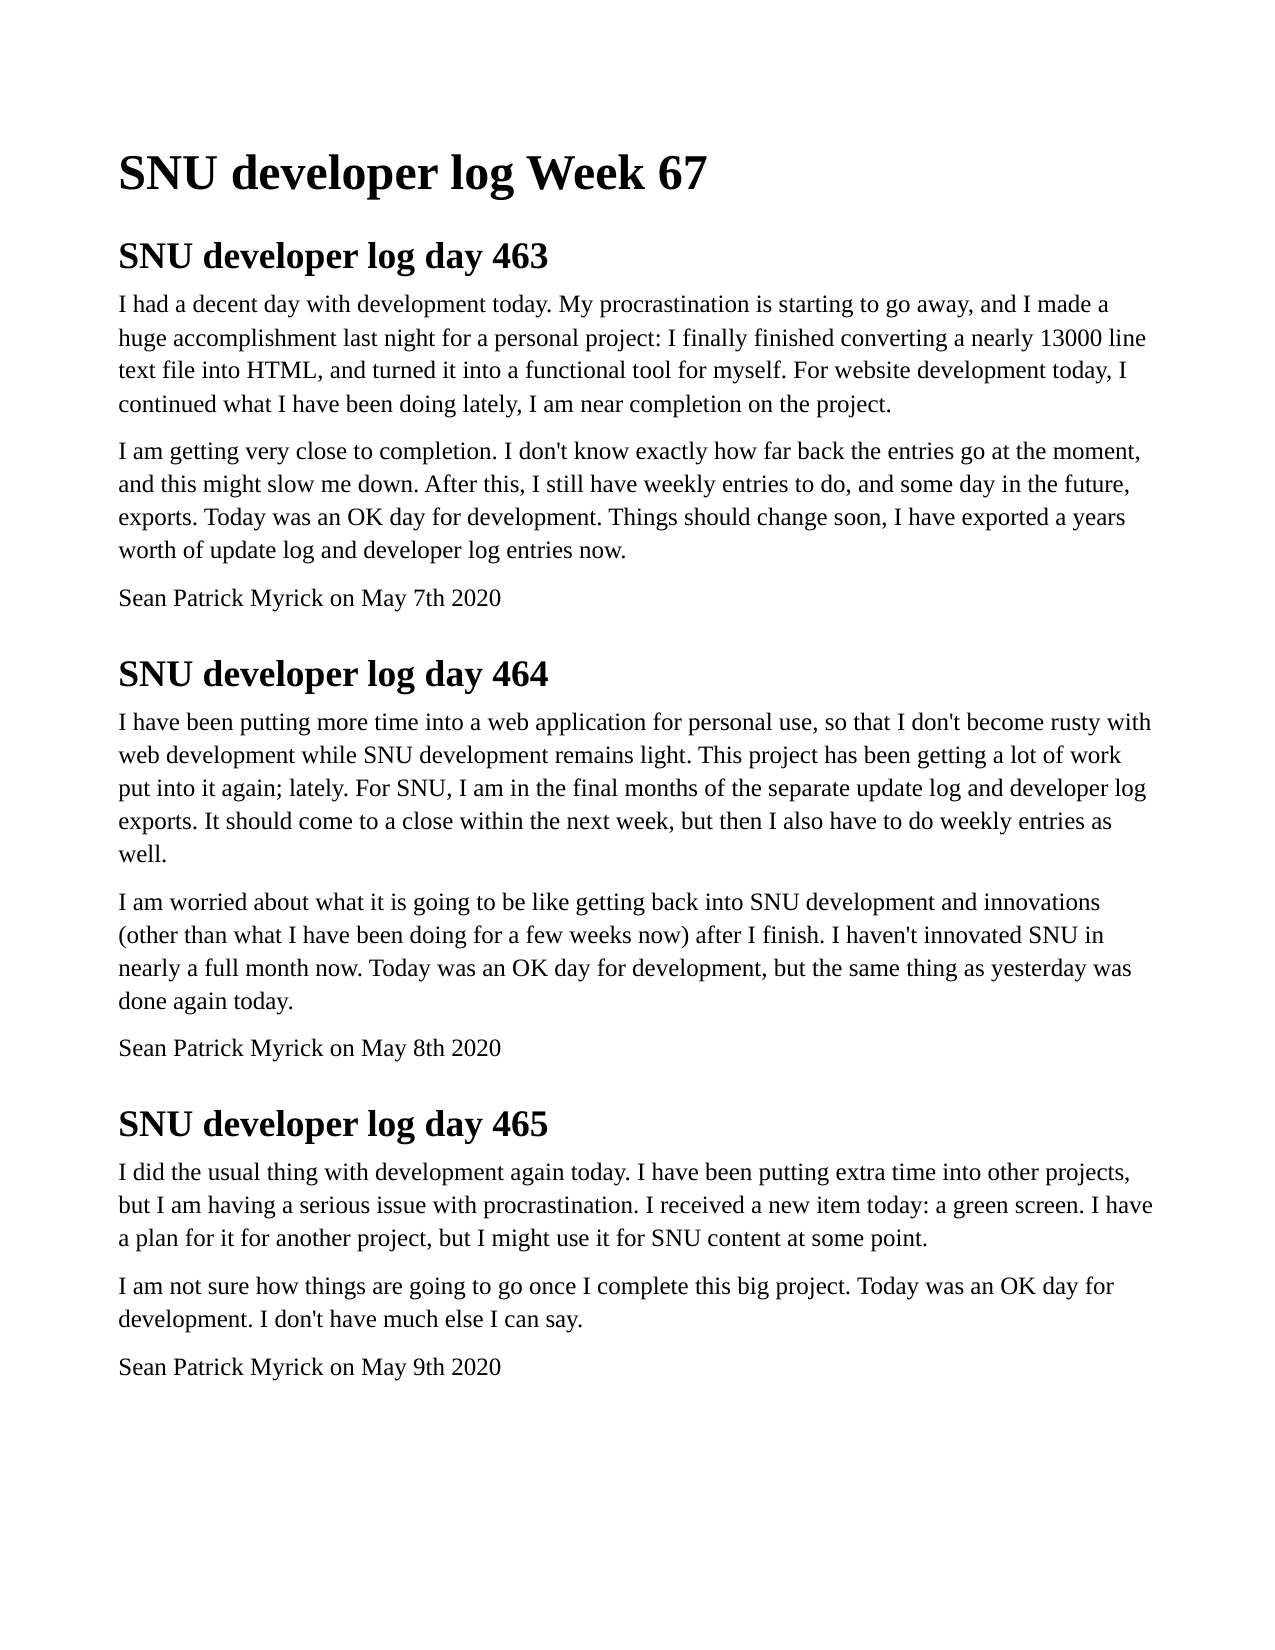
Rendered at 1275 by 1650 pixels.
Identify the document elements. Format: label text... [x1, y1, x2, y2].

text I did the usual thing with development again today. I have been putting extra time into other projects, but I am having a serious issue with procrastination. I received a new item today: a green screen. I have a plan for it for another project, but I might use it for SNU content at some point. [118, 1157, 1157, 1252]
text I had a decent day with development today. My procrastination is starting to go away, and I made a huge accomplishment last night for a personal project: I finally finished converting a nearly 13000 line text file into HTML, and turned it into a functional tool for myself. For website development today, I continued what I have been doing lately, I am near completion on the project. [118, 289, 1157, 417]
subtitle SNU developer log day 465 [118, 1102, 1157, 1145]
subtitle SNU developer log Week 67 [118, 143, 1157, 201]
text Sean Patrick Myrick on May 8th 2020 [118, 1033, 1157, 1062]
text Sean Patrick Myrick on May 7th 2020 [118, 583, 1157, 612]
text Sean Patrick Myrick on May 9th 2020 [118, 1352, 1157, 1380]
text I am worried about what it is going to be like getting back into SNU development and innovations (other than what I have been doing for a few weeks now) after I finish. I haven't innovated SNU in nearly a full month now. Today was an OK day for development, but the same thing as yesterday was done again today. [118, 887, 1157, 1014]
subtitle SNU developer log day 464 [118, 651, 1157, 694]
text I am not sure how things are going to go once I complete this big project. Today was an OK day for development. I don't have much else I can say. [118, 1271, 1157, 1333]
subtitle SNU developer log day 463 [118, 234, 1157, 277]
text I am getting very close to completion. I don't know exactly how far back the entries go at the moment, and this might slow me down. After this, I still have weekly entries to do, and some day in the future, exports. Today was an OK day for development. Things should change soon, I have exported a years worth of update log and developer log entries now. [118, 436, 1157, 564]
text I have been putting more time into a web application for personal use, so that I don't become rusty with web development while SNU development remains light. This project has been getting a lot of work put into it again; lately. For SNU, I am in the final months of the separate update log and developer log exports. It should come to a close within the next week, but then I also have to do weekly entries as well. [118, 707, 1157, 868]
